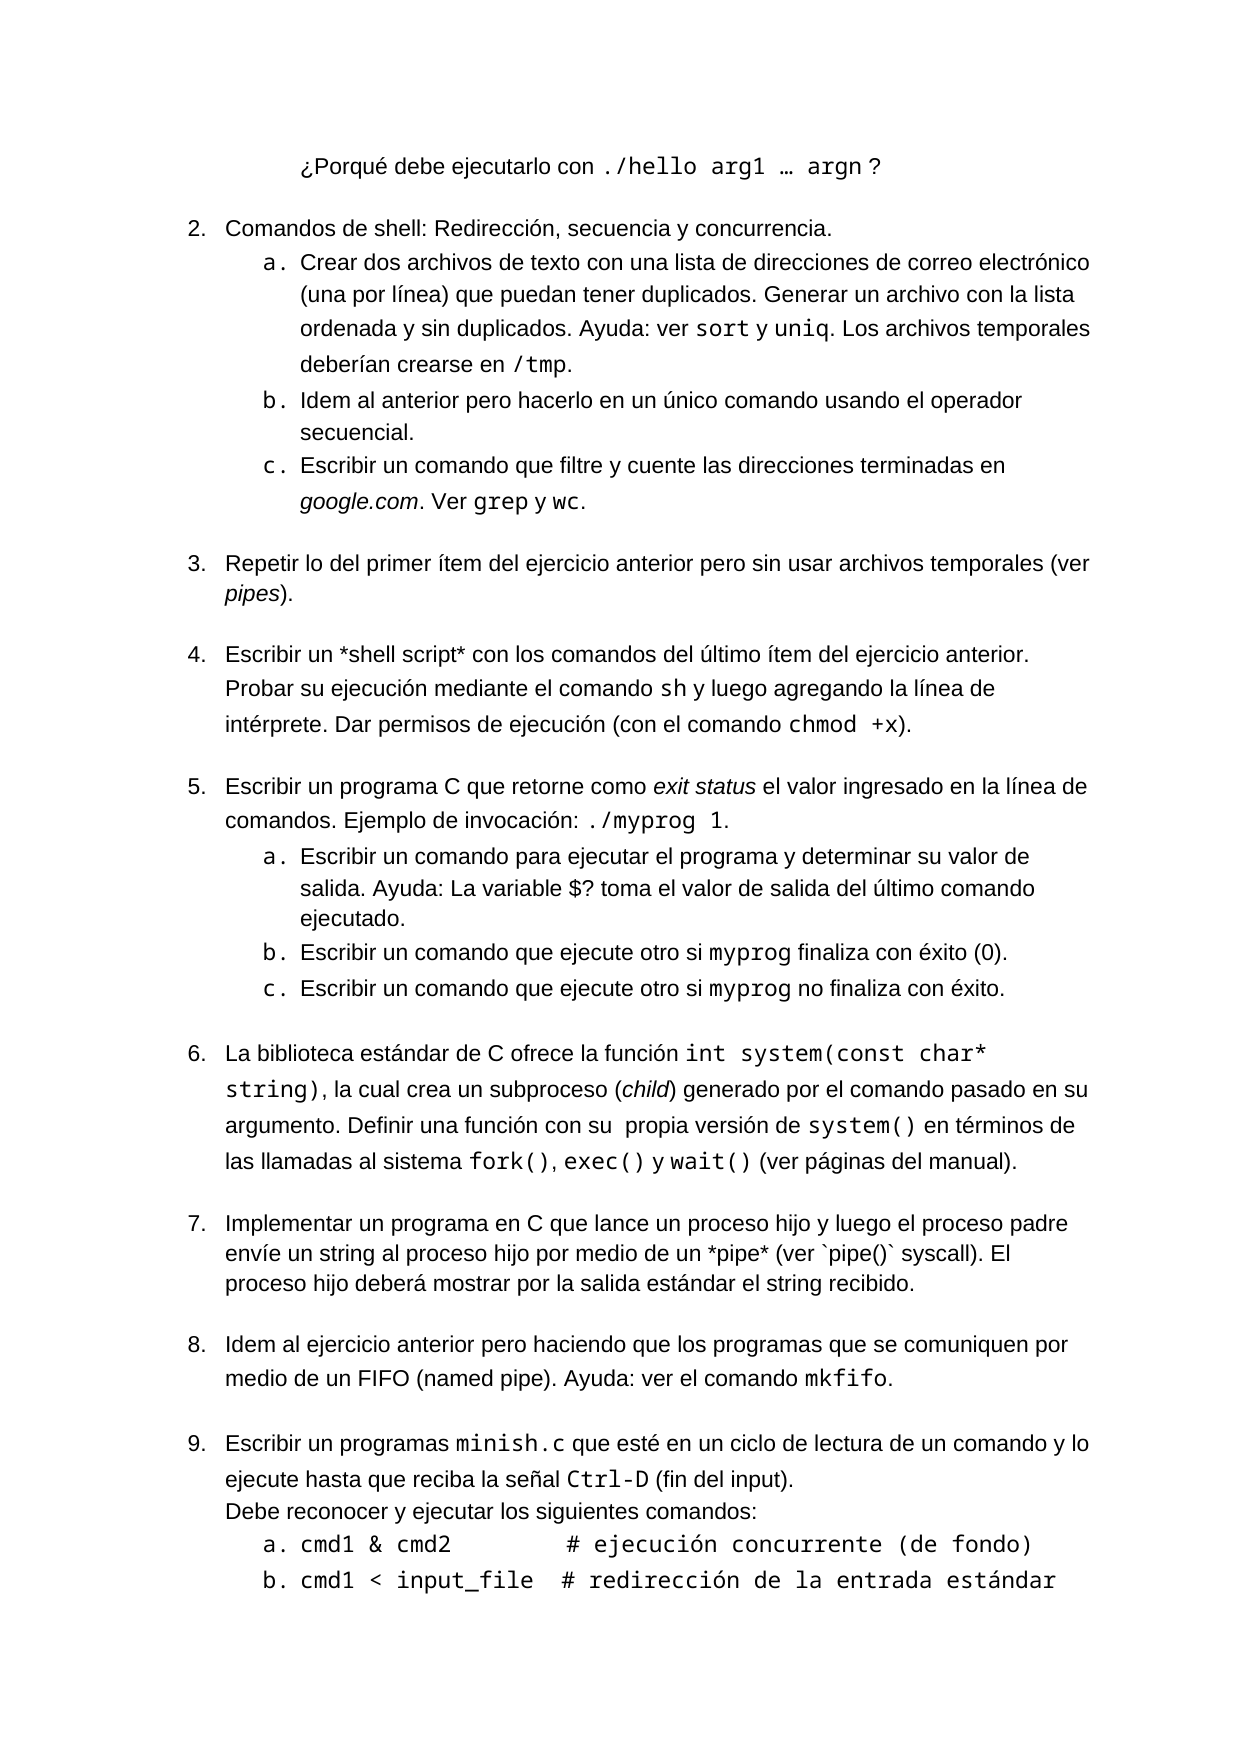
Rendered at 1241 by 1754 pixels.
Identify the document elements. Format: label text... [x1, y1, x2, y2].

list Implementar un programa en C que lance un proceso hijo y luego el proceso padre envíe un string al proceso hijo por medio de un *pipe* (ver `pipe()` syscall). El proceso hijo deberá mostrar por la salida estándar el string recibido. [187, 1210, 1090, 1327]
list Escribir un programas minish.c que esté en un ciclo de lectura de un comando y lo ejecute hasta que reciba la señal Ctrl-D (fin del input). Debe reconocer y ejecutar los siguientes comandos: [187, 1427, 1090, 1524]
list cmd1 & cmd2 # ejecución concurrente (de fondo) [262, 1528, 1090, 1559]
list Escribir un comando que filtre y cuente las direcciones terminadas en google.com. Ver grep y wc. [262, 449, 1090, 546]
list cmd1 < input_file # redirección de la entrada estándar [262, 1564, 1090, 1596]
list Escribir un comando que ejecute otro si myprog finaliza con éxito (0). [262, 936, 1090, 967]
list Comandos de shell: Redirección, secuencia y concurrencia. [187, 215, 1090, 242]
list Escribir un programa C que retorne como exit status el valor ingresado en la línea de comandos. Ejemplo de invocación: ./myprog 1. [187, 773, 1090, 835]
list Escribir un comando que ejecute otro si myprog no finaliza con éxito. [262, 971, 1090, 1033]
list Escribir un comando para ejecutar el programa y determinar su valor de salida. Ayuda: La variable $? toma el valor de salida del último comando ejecutado. [262, 840, 1090, 932]
list ¿Porqué debe ejecutarlo con ./hello arg1 … argn ? [262, 150, 1090, 211]
list Escribir un *shell script* con los comandos del último ítem del ejercicio anterior. Probar su ejecución mediante el comando sh y luego agregando la línea de intérprete. Dar permisos de ejecución (con el comando chmod +x). [187, 641, 1090, 769]
list Idem al ejercicio anterior pero haciendo que los programas que se comuniquen por medio de un FIFO (named pipe). Ayuda: ver el comando mkfifo. [187, 1331, 1090, 1423]
list La biblioteca estándar de C ofrece la función int system(const char* string), la cual crea un subproceso (child) generado por el comando pasado en su argumento. Definir una función con su propia versión de system() en términos de las llamadas al sistema fork(), exec() y wait() (ver páginas del manual). [187, 1037, 1090, 1206]
list Crear dos archivos de texto con una lista de direcciones de correo electrónico (una por línea) que puedan tener duplicados. Generar un archivo con la lista ordenada y sin duplicados. Ayuda: ver sort y uniq. Los archivos temporales deberían crearse en /tmp. [262, 246, 1090, 379]
list Repetir lo del primer ítem del ejercicio anterior pero sin usar archivos temporales (ver pipes). [187, 550, 1090, 637]
list Idem al anterior pero hacerlo en un único comando usando el operador secuencial. [262, 383, 1090, 445]
